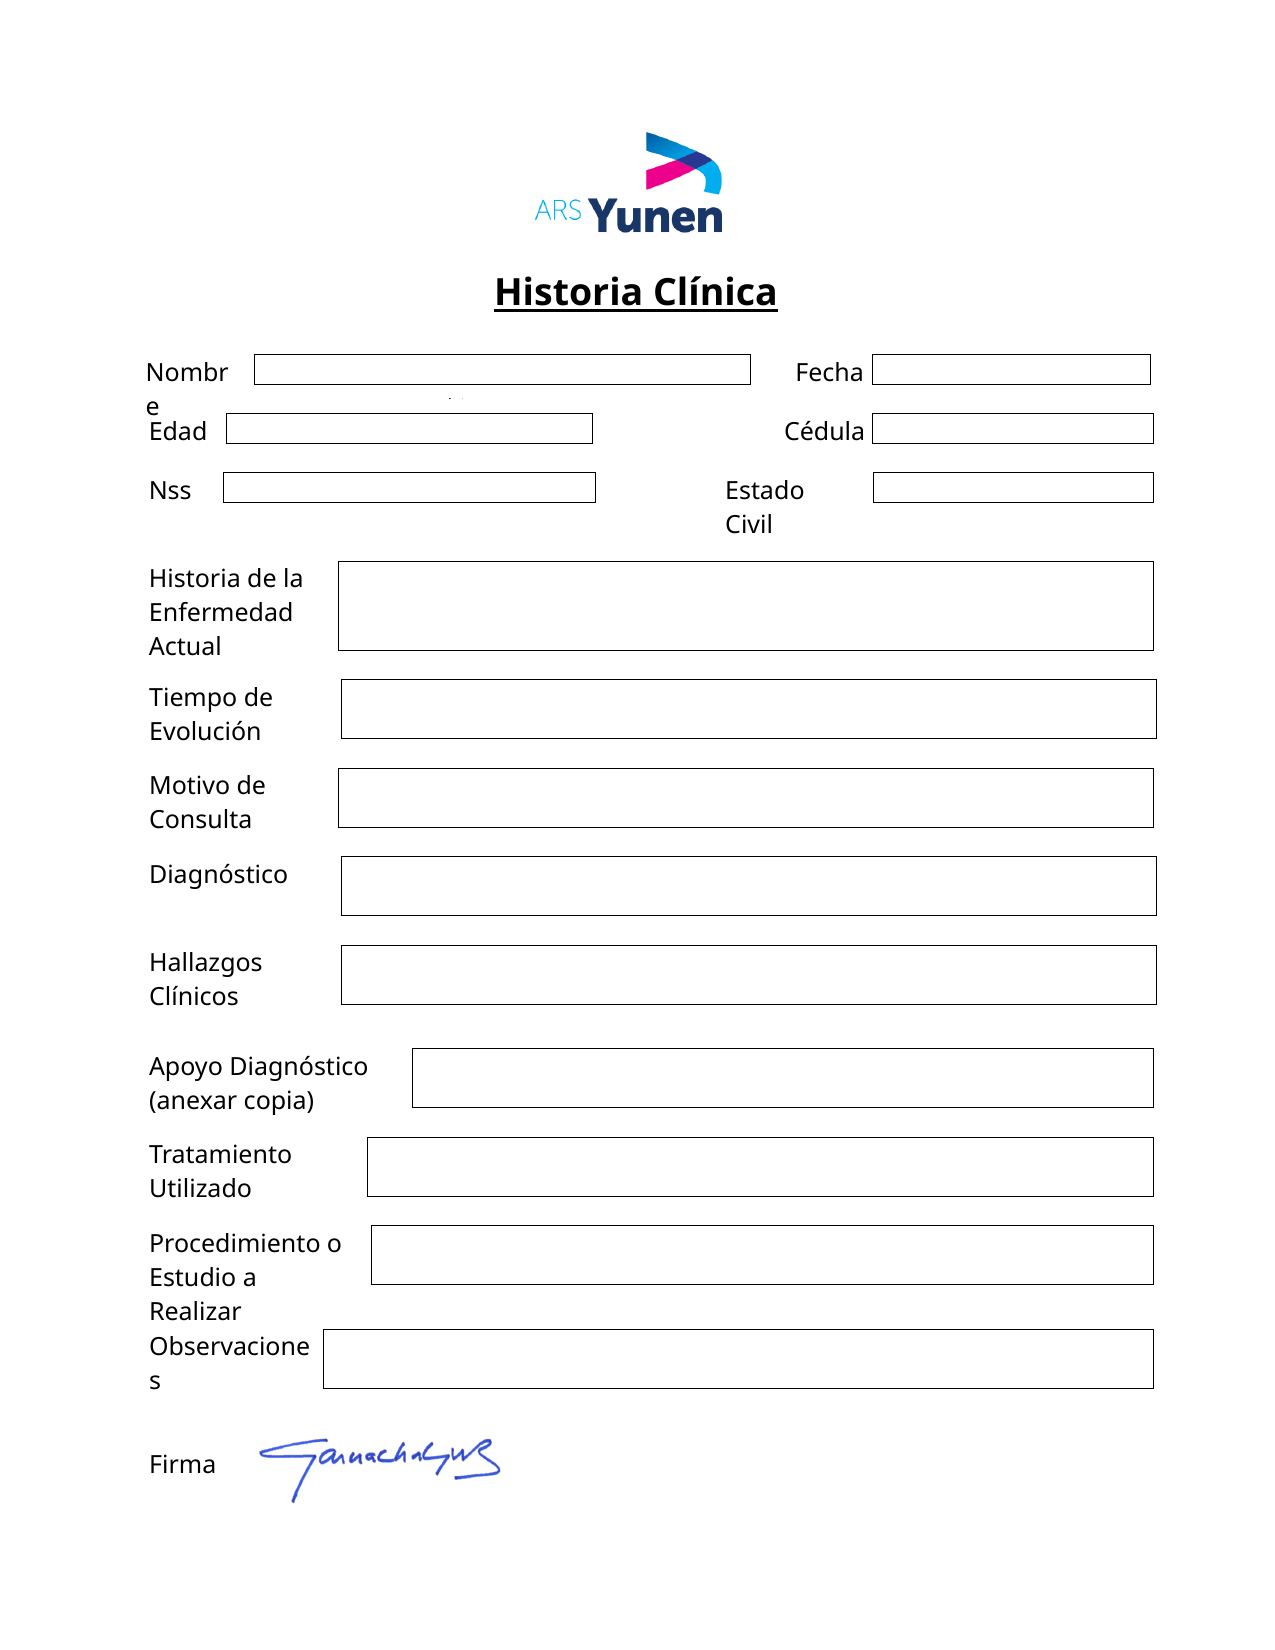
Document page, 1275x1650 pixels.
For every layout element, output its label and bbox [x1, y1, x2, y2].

picture [252, 1417, 518, 1514]
picture [532, 115, 725, 247]
